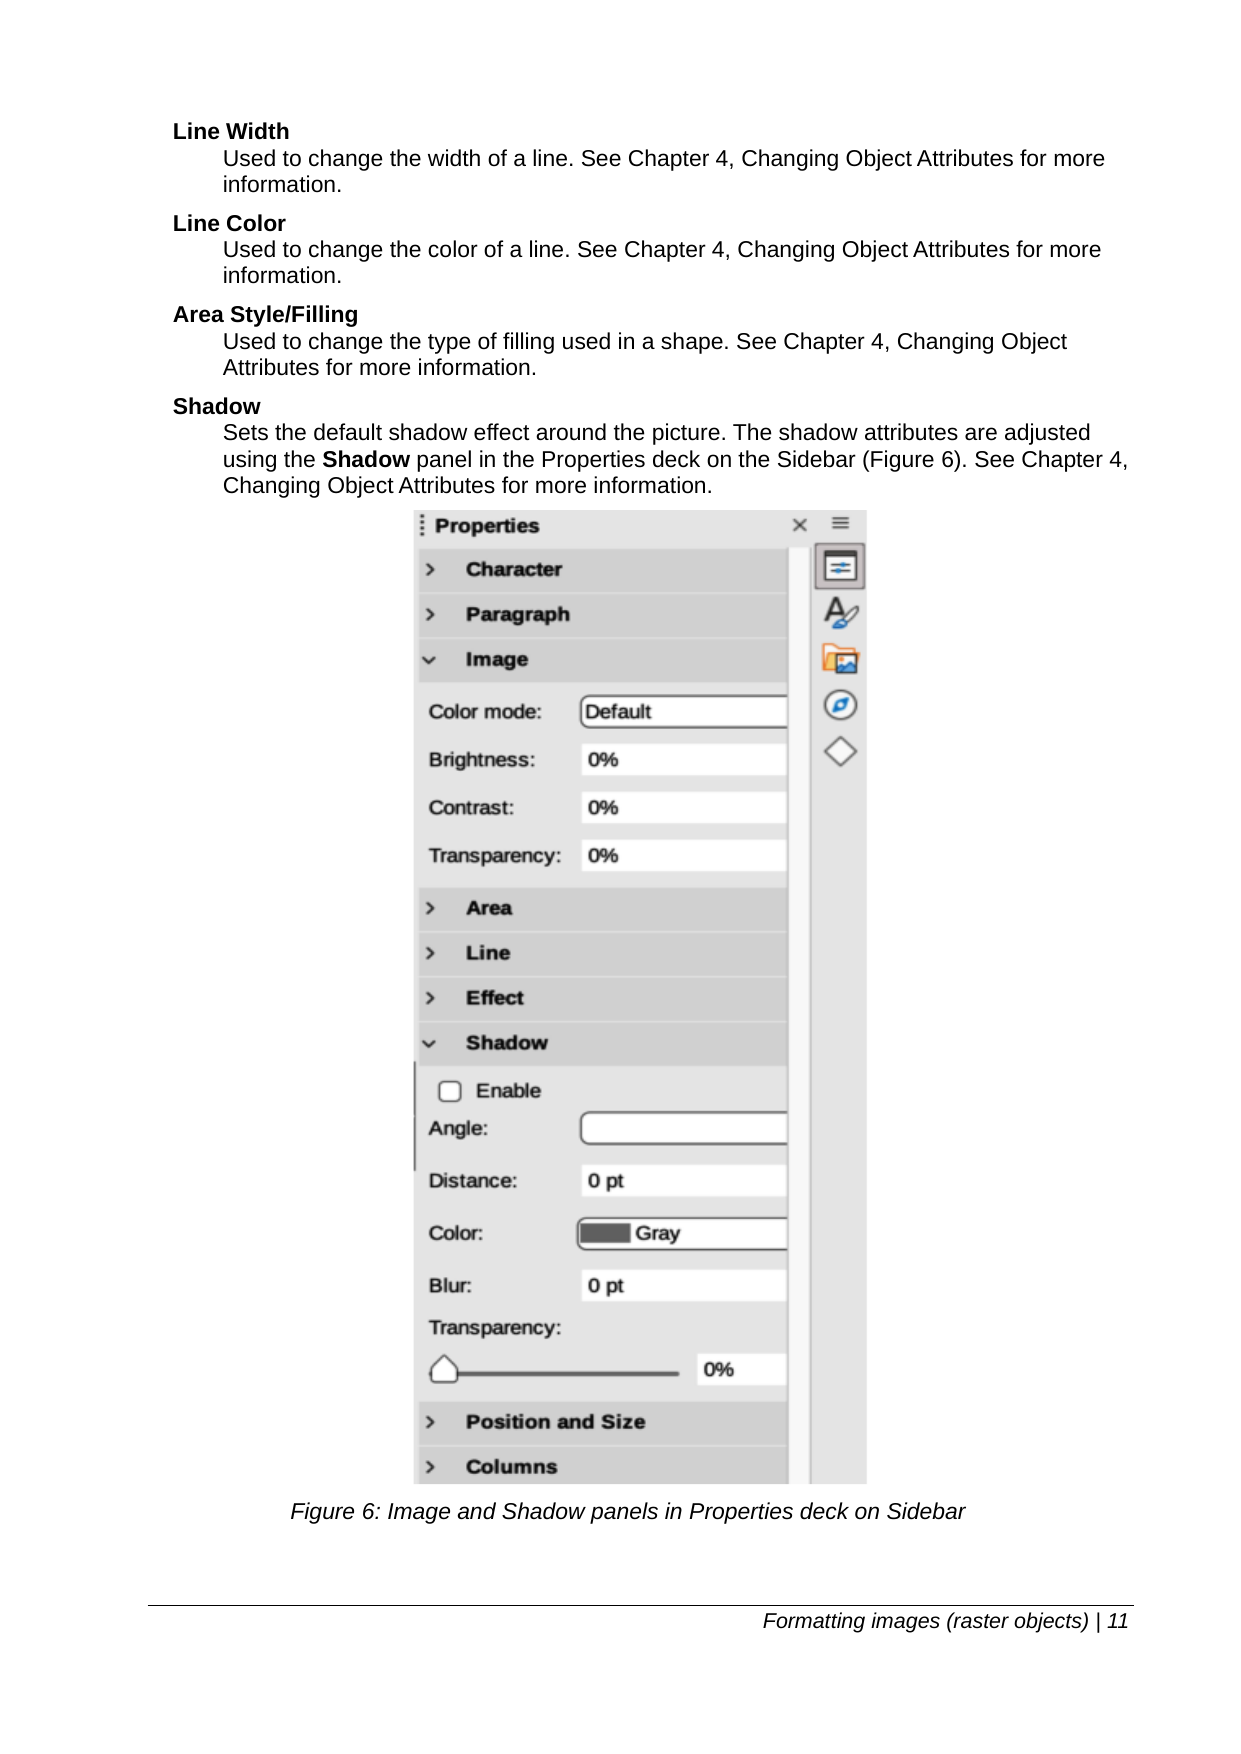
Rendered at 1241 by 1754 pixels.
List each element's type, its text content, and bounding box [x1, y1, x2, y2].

text Sets the default shadow effect around the picture. The shadow attributes are adjusted using the Shadow panel in the Properties deck on the Sidebar (Figure 6). See Chapter 4, Changing Object Attributes for more information. [223, 419, 1134, 498]
text Used to change the color of a line. See Chapter 4, Changing Object Attributes for more information. [223, 236, 1134, 289]
text Used to change the type of filling used in a shape. See Chapter 4, Changing Object Attributes for more information. [223, 328, 1134, 380]
text Area Style/Filling [173, 301, 1134, 328]
text Figure 6: Image and Shadow panels in Properties deck on Sidebar [290, 1498, 991, 1524]
text Line Color [173, 210, 1134, 236]
text Shadow [173, 393, 1134, 419]
text Used to change the width of a line. See Chapter 4, Changing Object Attributes for more information. [223, 144, 1134, 197]
text Line Width [173, 118, 1134, 144]
picture [413, 510, 869, 1486]
